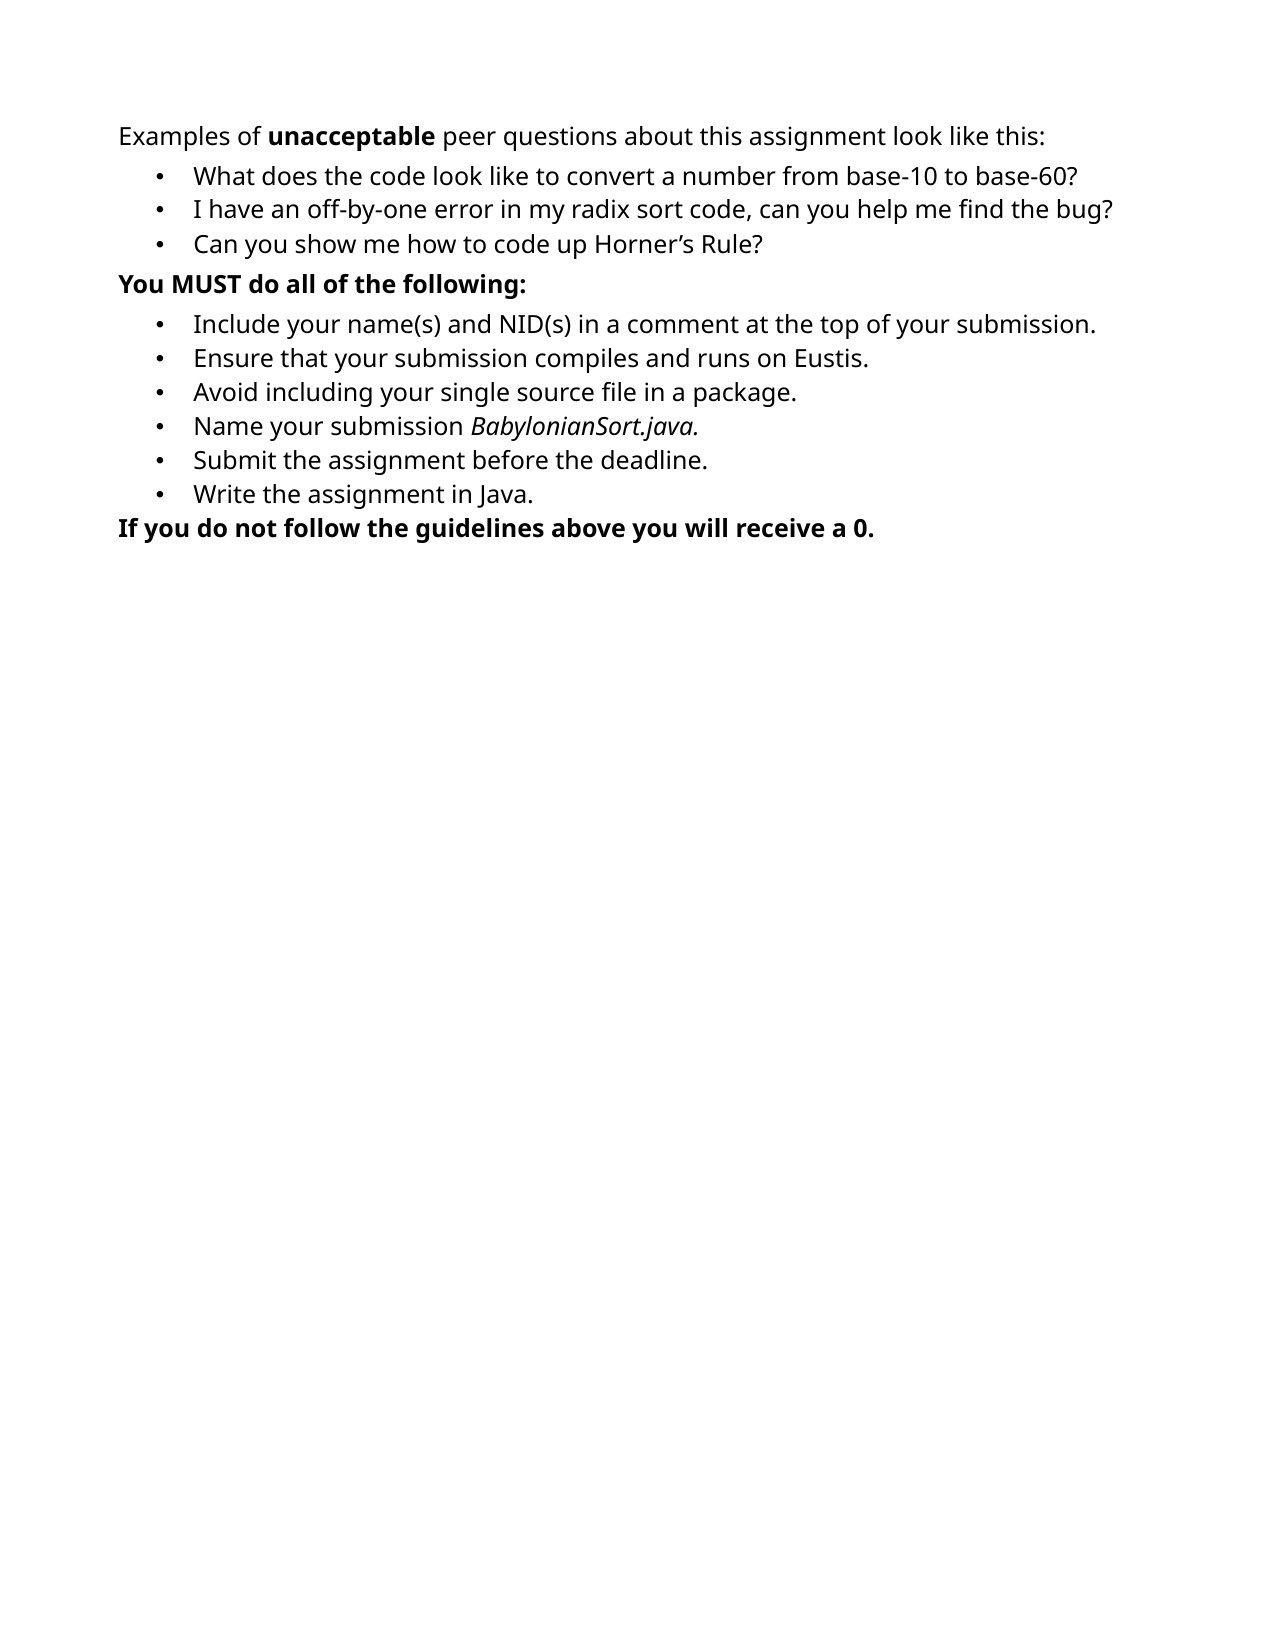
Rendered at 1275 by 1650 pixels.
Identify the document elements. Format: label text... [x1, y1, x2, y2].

list Include your name(s) and NID(s) in a comment at the top of your submission. [156, 306, 1157, 340]
list Avoid including your single source file in a package. [156, 374, 1157, 408]
list Submit the assignment before the deadline. [156, 442, 1157, 477]
list What does the code look like to convert a number from base-10 to base-60? [156, 158, 1157, 192]
text You MUST do all of the following: [118, 266, 1157, 300]
list Can you show me how to code up Horner’s Rule? [156, 226, 1157, 260]
text If you do not follow the guidelines above you will receive a 0. [118, 511, 1157, 545]
list Ensure that your submission compiles and runs on Eustis. [156, 340, 1157, 374]
text Examples of unacceptable peer questions about this assignment look like this: [118, 118, 1157, 152]
list Write the assignment in Java. [156, 477, 1157, 511]
list Name your submission BabylonianSort.java. [156, 408, 1157, 442]
list I have an off-by-one error in my radix sort code, can you help me find the bug? [156, 192, 1157, 226]
